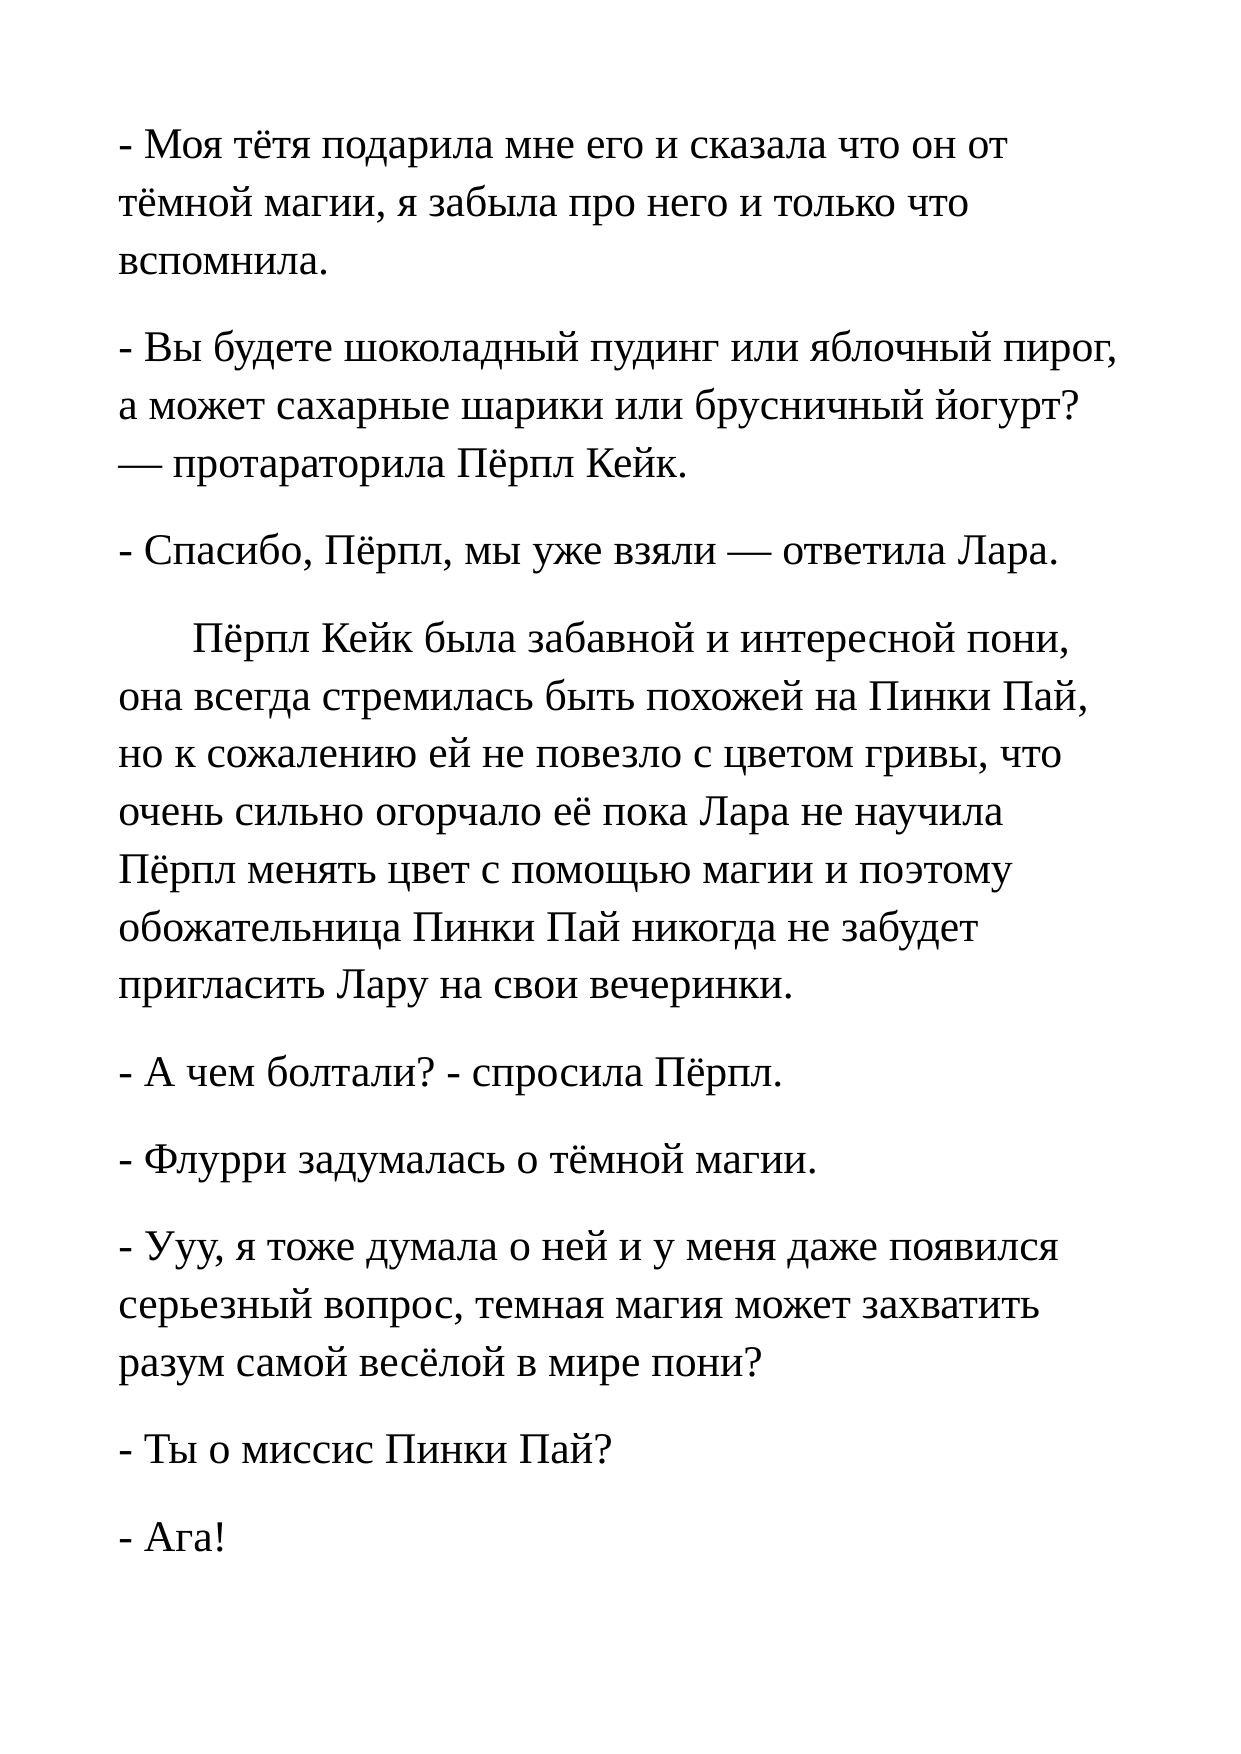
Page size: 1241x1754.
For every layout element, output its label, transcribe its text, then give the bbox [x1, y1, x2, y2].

text - Ууу, я тоже думала о ней и у меня даже появился серьезный вопрос, темная магия может захватить разум самой весёлой в мире пони? [118, 1220, 1122, 1386]
text - Спасибо, Пёрпл, мы уже взяли — ответила Лара. [118, 524, 1122, 574]
text - Ты о миссис Пинки Пай? [118, 1423, 1122, 1473]
text - Вы будете шоколадный пудинг или яблочный пирог, а может сахарные шарики или брусничный йогурт? — протараторила Пёрпл Кейк. [118, 321, 1122, 487]
text - Флурри задумалась о тёмной магии. [118, 1133, 1122, 1183]
text - Ага! [118, 1510, 1122, 1561]
text - А чем болтали? - спросила Пёрпл. [118, 1045, 1122, 1096]
text Пёрпл Кейк была забавной и интересной пони, она всегда стремилась быть похожей на Пинки Пай, но к сожалению ей не повезло с цветом гривы, что очень сильно огорчало её пока Лара не научила Пёрпл менять цвет с помощью магии и поэтому обожательница Пинки Пай никогда не забудет пригласить Лару на свои вечеринки. [118, 611, 1122, 1008]
text - Моя тётя подарила мне его и сказала что он от тёмной магии, я забыла про него и только что вспомнила. [118, 118, 1122, 284]
